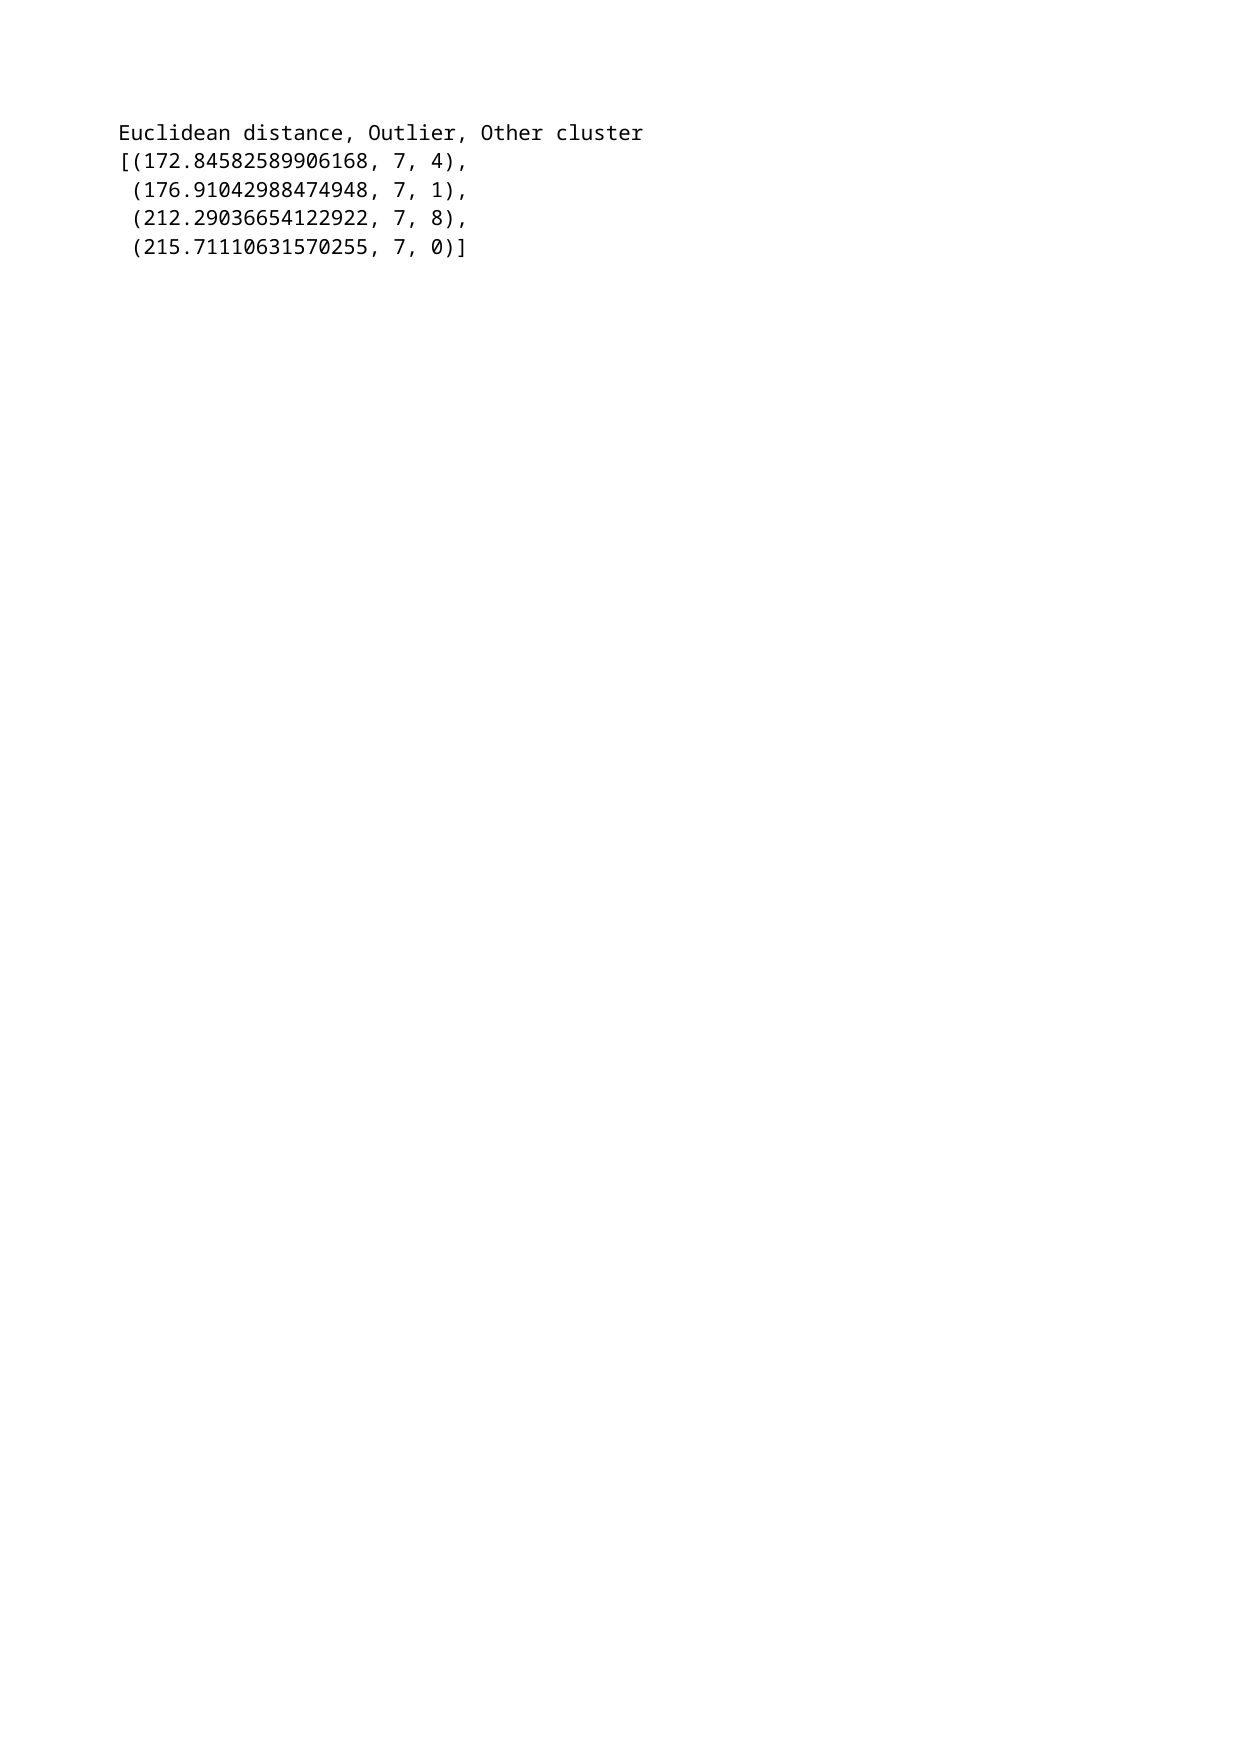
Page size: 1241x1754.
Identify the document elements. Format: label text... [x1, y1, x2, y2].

text (176.91042988474948, 7, 1), [118, 175, 1122, 203]
text Euclidean distance, Outlier, Other cluster [118, 118, 1122, 147]
text (215.71110631570255, 7, 0)] [118, 232, 1122, 261]
text [(172.84582589906168, 7, 4), [118, 147, 1122, 175]
text (212.29036654122922, 7, 8), [118, 203, 1122, 232]
